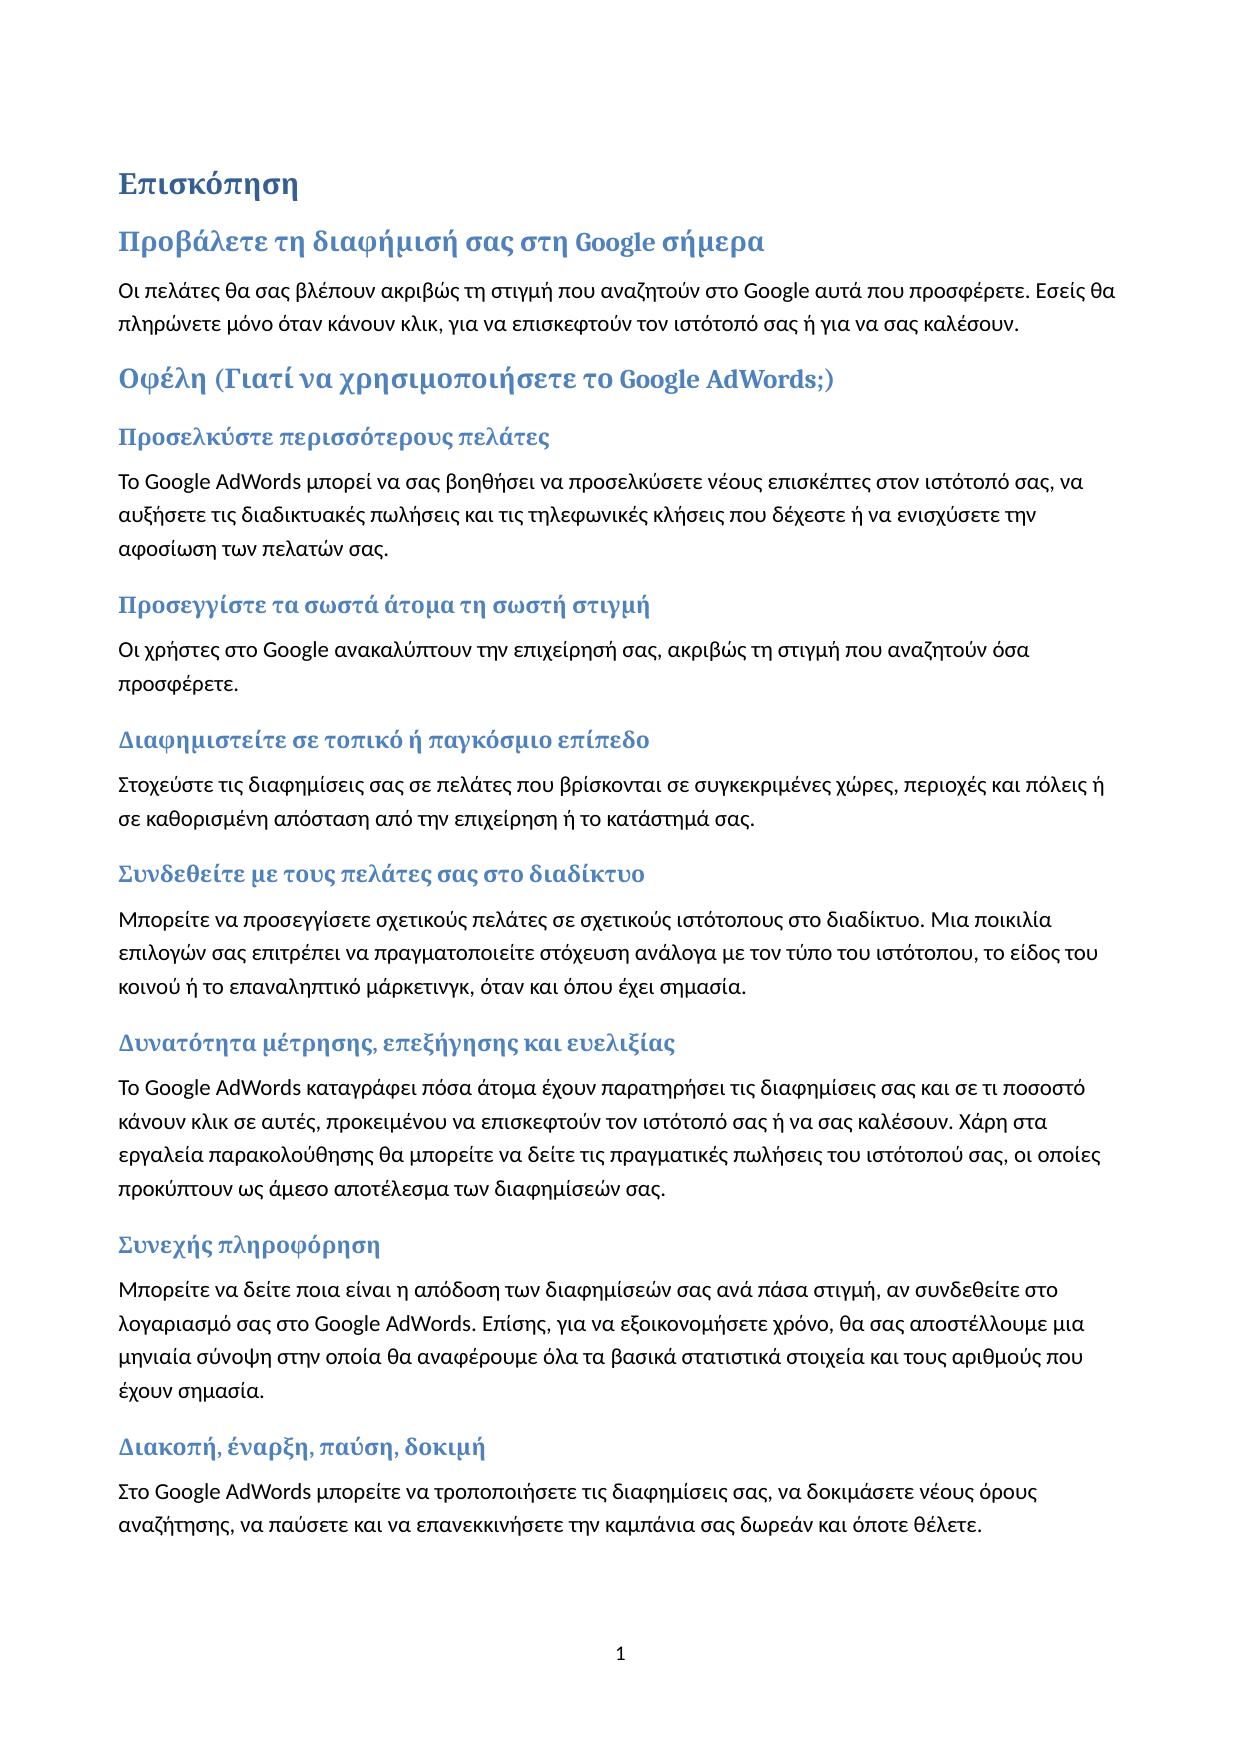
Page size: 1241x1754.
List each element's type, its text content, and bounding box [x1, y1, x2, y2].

subtitle Συνδεθείτε με τους πελάτες σας στο διαδίκτυο [118, 862, 1122, 889]
text Μπορείτε να προσεγγίσετε σχετικούς πελάτες σε σχετικούς ιστότοπους στο διαδίκτυο. Μια ποικιλία επιλογών σας επιτρέπει να πραγματοποιείτε στόχευση ανάλογα με τον τύπο του ιστότοπου, το είδος του κοινού ή το επαναληπτικό μάρκετινγκ, όταν και όπου έχει σημασία. [118, 905, 1122, 1000]
subtitle Διακοπή, έναρξη, παύση, δοκιμή [118, 1434, 1122, 1461]
text Οι πελάτες θα σας βλέπουν ακριβώς τη στιγμή που αναζητούν στο Google αυτά που προσφέρετε. Εσείς θα πληρώνετε μόνο όταν κάνουν κλικ, για να επισκεφτούν τον ιστότοπό σας ή για να σας καλέσουν. [118, 276, 1122, 337]
subtitle Προσεγγίστε τα σωστά άτομα τη σωστή στιγμή [118, 593, 1122, 619]
text Μπορείτε να δείτε ποια είναι η απόδοση των διαφημίσεών σας ανά πάσα στιγμή, αν συνδεθείτε στο λογαριασμό σας στο Google AdWords. Επίσης, για να εξοικονομήσετε χρόνο, θα σας αποστέλλουμε μια μηνιαία σύνοψη στην οποία θα αναφέρουμε όλα τα βασικά στατιστικά στοιχεία και τους αριθμούς που έχουν σημασία. [118, 1275, 1122, 1404]
text Στο Google AdWords μπορείτε να τροποποιήσετε τις διαφημίσεις σας, να δοκιμάσετε νέους όρους αναζήτησης, να παύσετε και να επανεκκινήσετε την καμπάνια σας δωρεάν και όποτε θέλετε. [118, 1477, 1122, 1539]
text Στοχεύστε τις διαφημίσεις σας σε πελάτες που βρίσκονται σε συγκεκριμένες χώρες, περιοχές και πόλεις ή σε καθορισμένη απόσταση από την επιχείρηση ή το κατάστημά σας. [118, 770, 1122, 832]
subtitle Επισκόπηση [118, 168, 1122, 202]
subtitle Οφέλη (Γιατί να χρησιμοποιήσετε το Google AdWords;) [118, 364, 1122, 395]
text Το Google AdWords καταγράφει πόσα άτομα έχουν παρατηρήσει τις διαφημίσεις σας και σε τι ποσοστό κάνουν κλικ σε αυτές, προκειμένου να επισκεφτούν τον ιστότοπό σας ή να σας καλέσουν. Χάρη στα εργαλεία παρακολούθησης θα μπορείτε να δείτε τις πραγματικές πωλήσεις του ιστότοπού σας, οι οποίες προκύπτουν ως άμεσο αποτέλεσμα των διαφημίσεών σας. [118, 1073, 1122, 1202]
text Οι χρήστες στο Google ανακαλύπτουν την επιχείρησή σας, ακριβώς τη στιγμή που αναζητούν όσα προσφέρετε. [118, 635, 1122, 697]
subtitle Διαφημιστείτε σε τοπικό ή παγκόσμιο επίπεδο [118, 727, 1122, 754]
subtitle Συνεχής πληροφόρηση [118, 1232, 1122, 1259]
text Το Google AdWords μπορεί να σας βοηθήσει να προσελκύσετε νέους επισκέπτες στον ιστότοπό σας, να αυξήσετε τις διαδικτυακές πωλήσεις και τις τηλεφωνικές κλήσεις που δέχεστε ή να ενισχύσετε την αφοσίωση των πελατών σας. [118, 467, 1122, 562]
subtitle Προβάλετε τη διαφήμισή σας στη Google σήμερα [118, 227, 1122, 259]
subtitle Δυνατότητα μέτρησης, επεξήγησης και ευελιξίας [118, 1031, 1122, 1057]
subtitle Προσελκύστε περισσότερους πελάτες [118, 424, 1122, 451]
